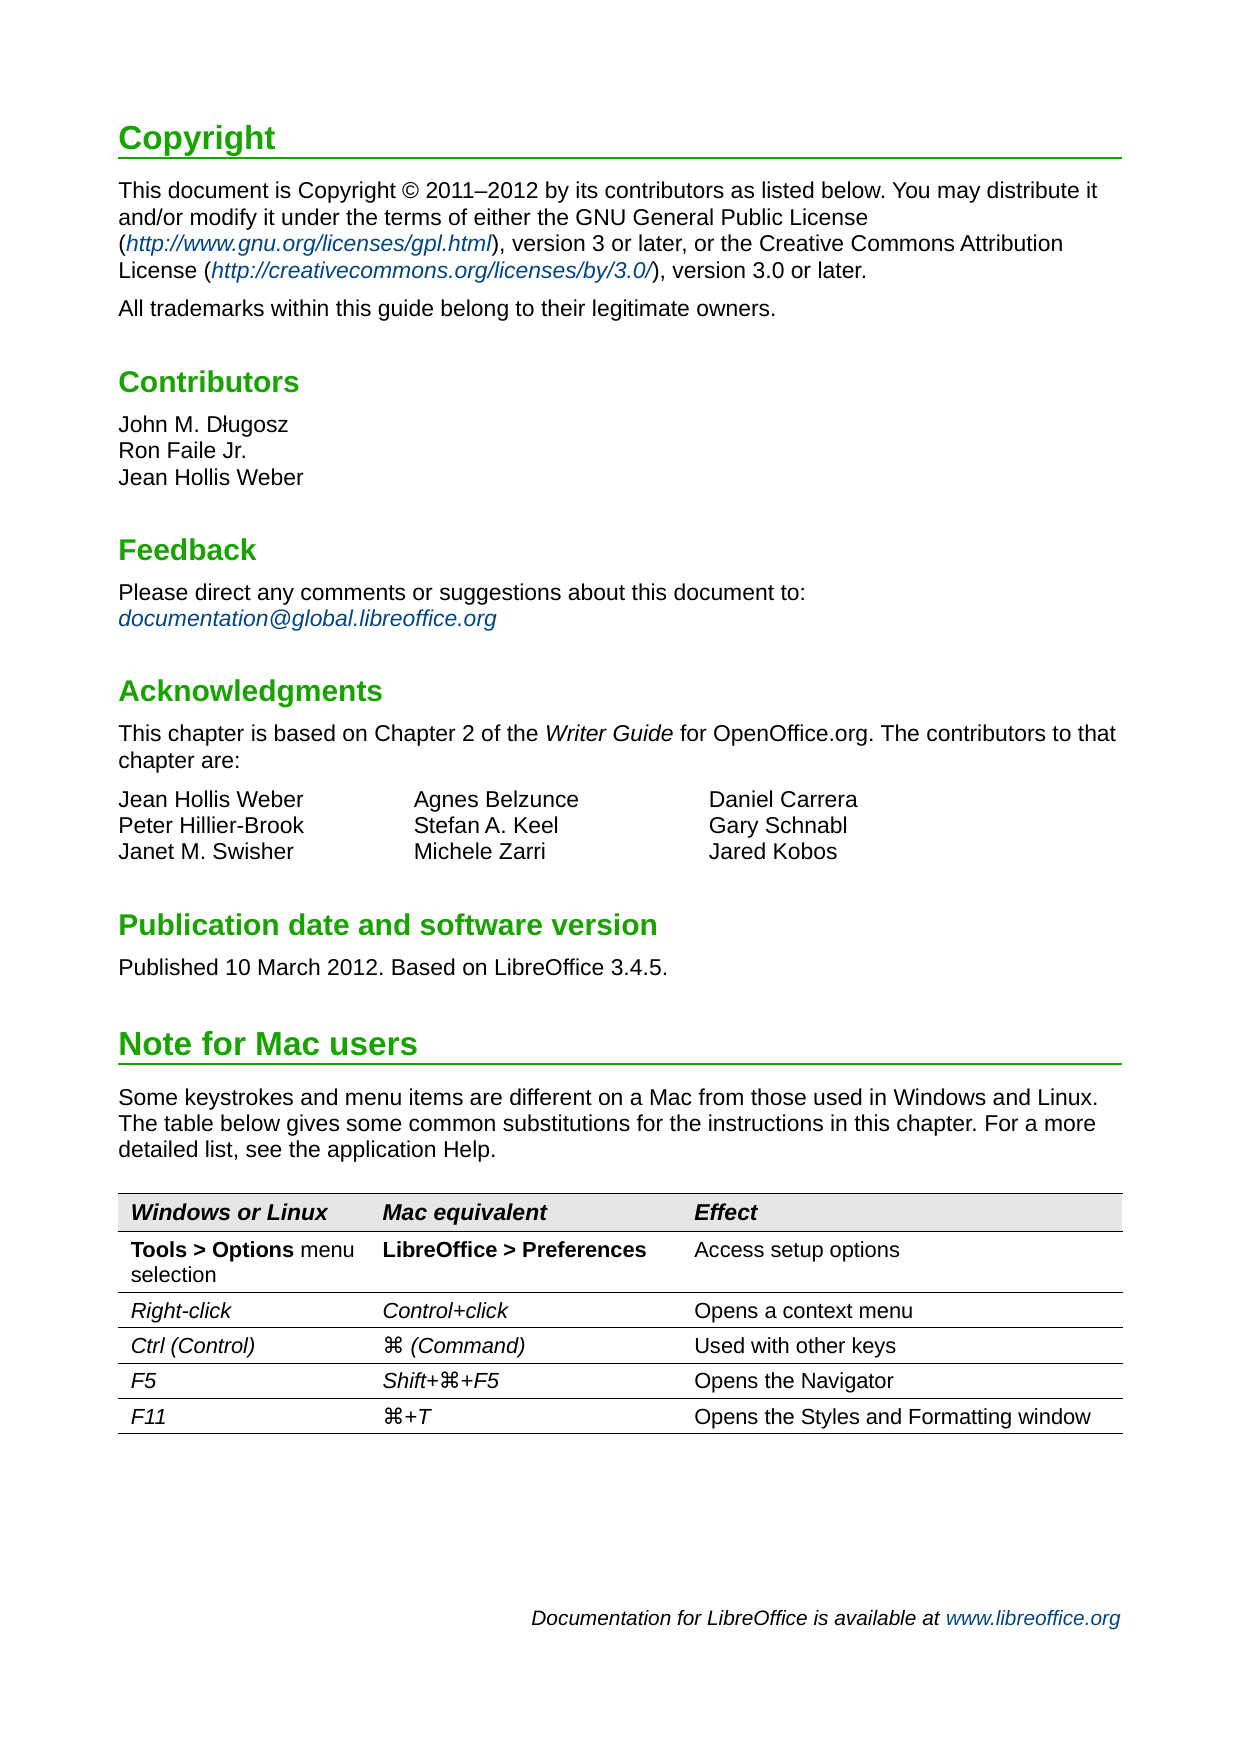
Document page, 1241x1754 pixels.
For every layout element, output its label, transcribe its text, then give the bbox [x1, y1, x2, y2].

text John M. Długosz Ron Faile Jr. Jean Hollis Weber [118, 411, 1122, 490]
subtitle Note for Mac users [118, 1024, 1122, 1063]
table_cell Ctrl (Control) [118, 1328, 370, 1362]
subtitle Copyright [118, 118, 1122, 157]
text This document is Copyright © 2011–2012 by its contributors as listed below. You may distribute it and/or modify it under the terms of either the GNU General Public License (http://www.gnu.org/licenses/gpl.html), version 3 or later, or the Creative Commons Attribution License (http://creativecommons.org/licenses/by/3.0/), version 3.0 or later. [118, 177, 1122, 283]
table_cell F5 [118, 1364, 370, 1398]
table_header Windows or Linux [118, 1194, 370, 1231]
table_header Effect [682, 1194, 1122, 1231]
table_cell Control+click [370, 1293, 682, 1327]
table_cell Shift+z+F5 [370, 1364, 682, 1398]
table_cell Tools > Options menu selection [118, 1232, 370, 1292]
table_header Mac equivalent [370, 1194, 682, 1231]
text All trademarks within this guide belong to their legitimate owners. [118, 295, 1122, 322]
text Some keystrokes and menu items are different on a Mac from those used in Windows and Linux. The table below gives some common substitutions for the instructions in this chapter. For a more detailed list, see the application Help. [118, 1084, 1122, 1163]
table_cell Opens the Styles and Formatting window [682, 1399, 1122, 1433]
table_cell z+T [370, 1399, 682, 1433]
text Contributors [118, 364, 1122, 398]
table_cell Opens a context menu [682, 1293, 1122, 1327]
table_cell Used with other keys [682, 1328, 1122, 1362]
table_cell LibreOffice > Preferences [370, 1232, 682, 1292]
text Published 10 March 2012. Based on LibreOffice 3.4.5. [118, 954, 1122, 980]
table_cell Access setup options [682, 1232, 1122, 1292]
text Acknowledgments [118, 673, 1122, 708]
table_cell Right-click [118, 1293, 370, 1327]
text Publication date and software version [118, 907, 1122, 941]
table_cell z (Command) [370, 1328, 682, 1362]
table_cell Opens the Navigator [682, 1364, 1122, 1398]
text Feedback [118, 532, 1122, 566]
text Jean Hollis Weber Agnes Belzunce Daniel Carrera Peter Hillier-Brook Stefan A. Keel Gary Schnabl Janet M. Swisher Michele Zarri Jared Kobos [118, 786, 1122, 865]
table_cell F11 [118, 1399, 370, 1433]
text This chapter is based on Chapter 2 of the Writer Guide for OpenOffice.org. The contributors to that chapter are: [118, 720, 1122, 773]
text Please direct any comments or suggestions about this document to: documentation@global.libreoffice.org [118, 579, 1122, 631]
